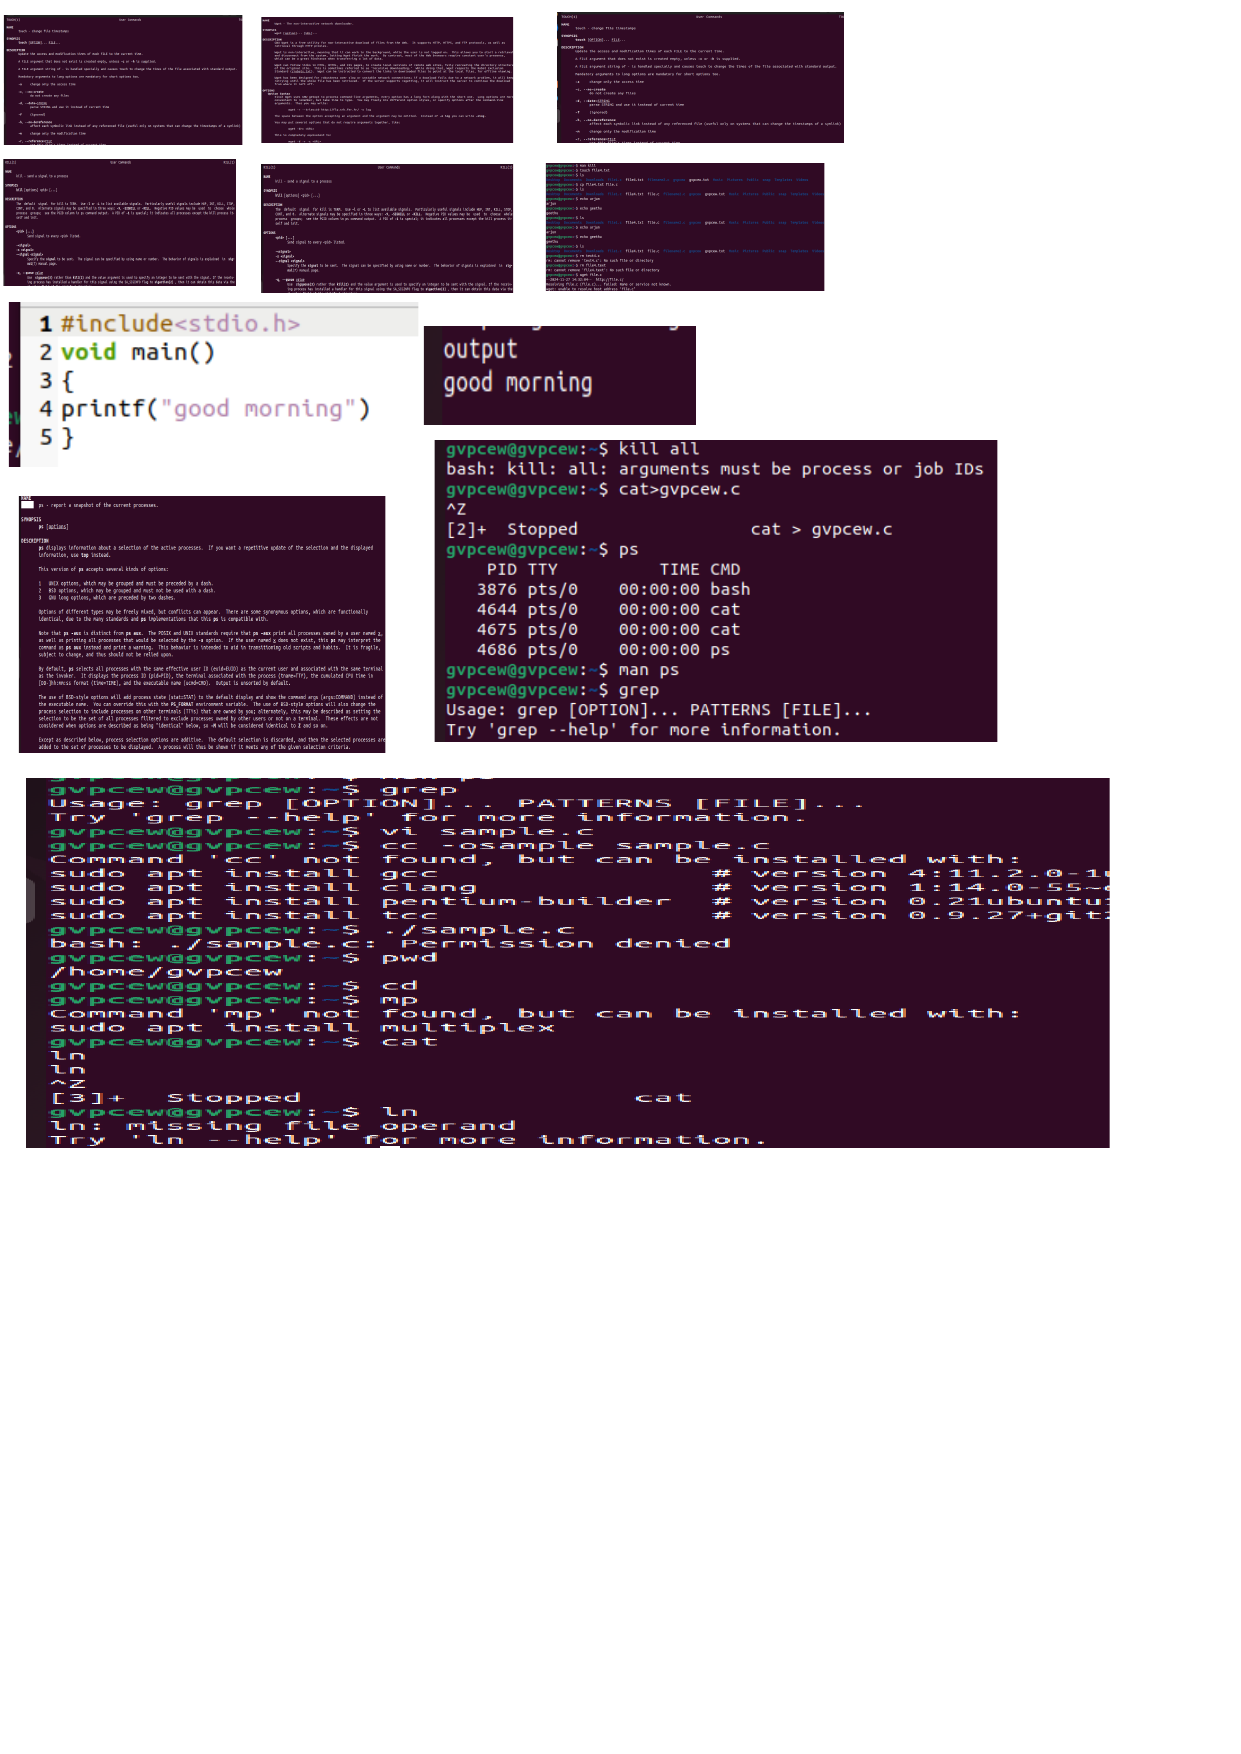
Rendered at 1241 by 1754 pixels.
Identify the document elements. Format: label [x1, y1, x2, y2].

picture [26, 778, 1110, 1148]
picture [3, 159, 236, 286]
picture [8, 302, 419, 467]
picture [261, 17, 514, 143]
picture [557, 12, 844, 143]
picture [3, 15, 243, 145]
picture [434, 440, 998, 742]
picture [423, 326, 696, 425]
picture [545, 163, 825, 291]
picture [18, 496, 386, 753]
picture [261, 164, 514, 293]
